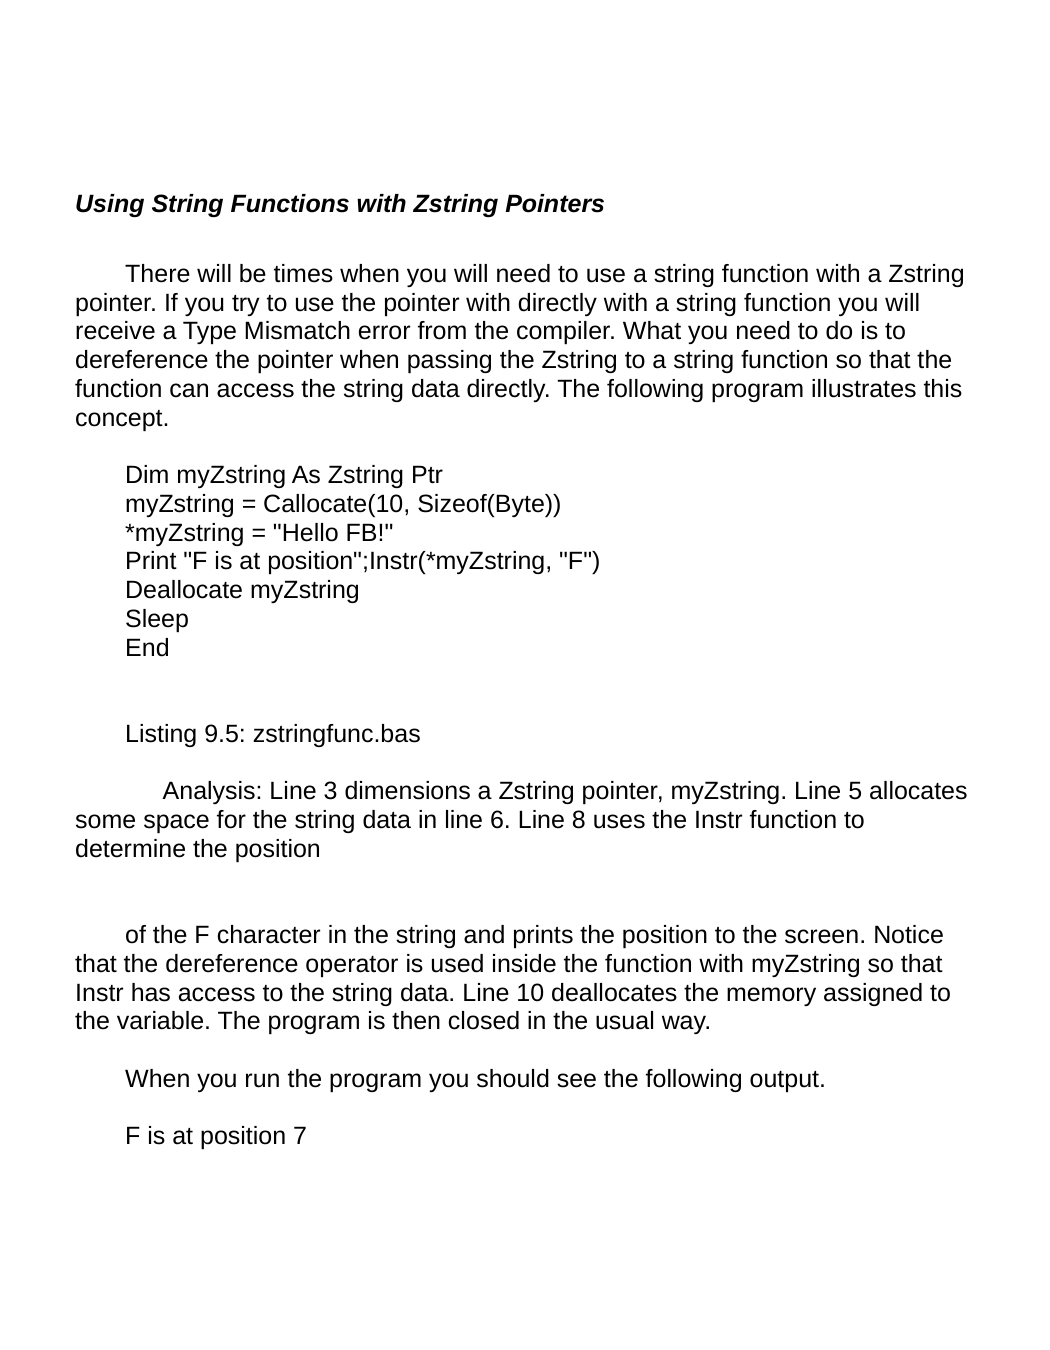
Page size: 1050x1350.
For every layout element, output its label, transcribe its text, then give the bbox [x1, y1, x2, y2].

text Analysis: Line 3 dimensions a Zstring pointer, myZstring. Line 5 allocates some space for the string data in line 6. Line 8 uses the Instr function to determine the position [75, 776, 975, 862]
text of the F character in the string and prints the position to the screen. Notice that the dereference operator is used inside the function with myZstring so that Instr has access to the string data. Line 10 deallocates the memory assigned to the variable. The program is then closed in the usual way. [75, 920, 975, 1035]
text End [75, 632, 975, 661]
text F is at position 7 [75, 1121, 975, 1150]
text Listing 9.5: zstringfunc.bas [75, 719, 975, 747]
text myZstring = Callocate(10, Sizeof(Byte)) [75, 489, 975, 517]
text When you run the program you should see the following output. [75, 1064, 975, 1092]
subtitle Using String Functions with Zstring Pointers [75, 189, 975, 217]
text Deallocate myZstring [75, 575, 975, 604]
text Sleep [75, 604, 975, 632]
text Print "F is at position";Instr(*myZstring, "F") [75, 546, 975, 575]
text *myZstring = "Hello FB!" [75, 517, 975, 546]
text Dim myZstring As Zstring Ptr [75, 460, 975, 489]
text There will be times when you will need to use a string function with a Zstring pointer. If you try to use the pointer with directly with a string function you will receive a Type Mismatch error from the compiler. What you need to do is to dereference the pointer when passing the Zstring to a string function so that the function can access the string data directly. The following program illustrates this concept. [75, 259, 975, 431]
